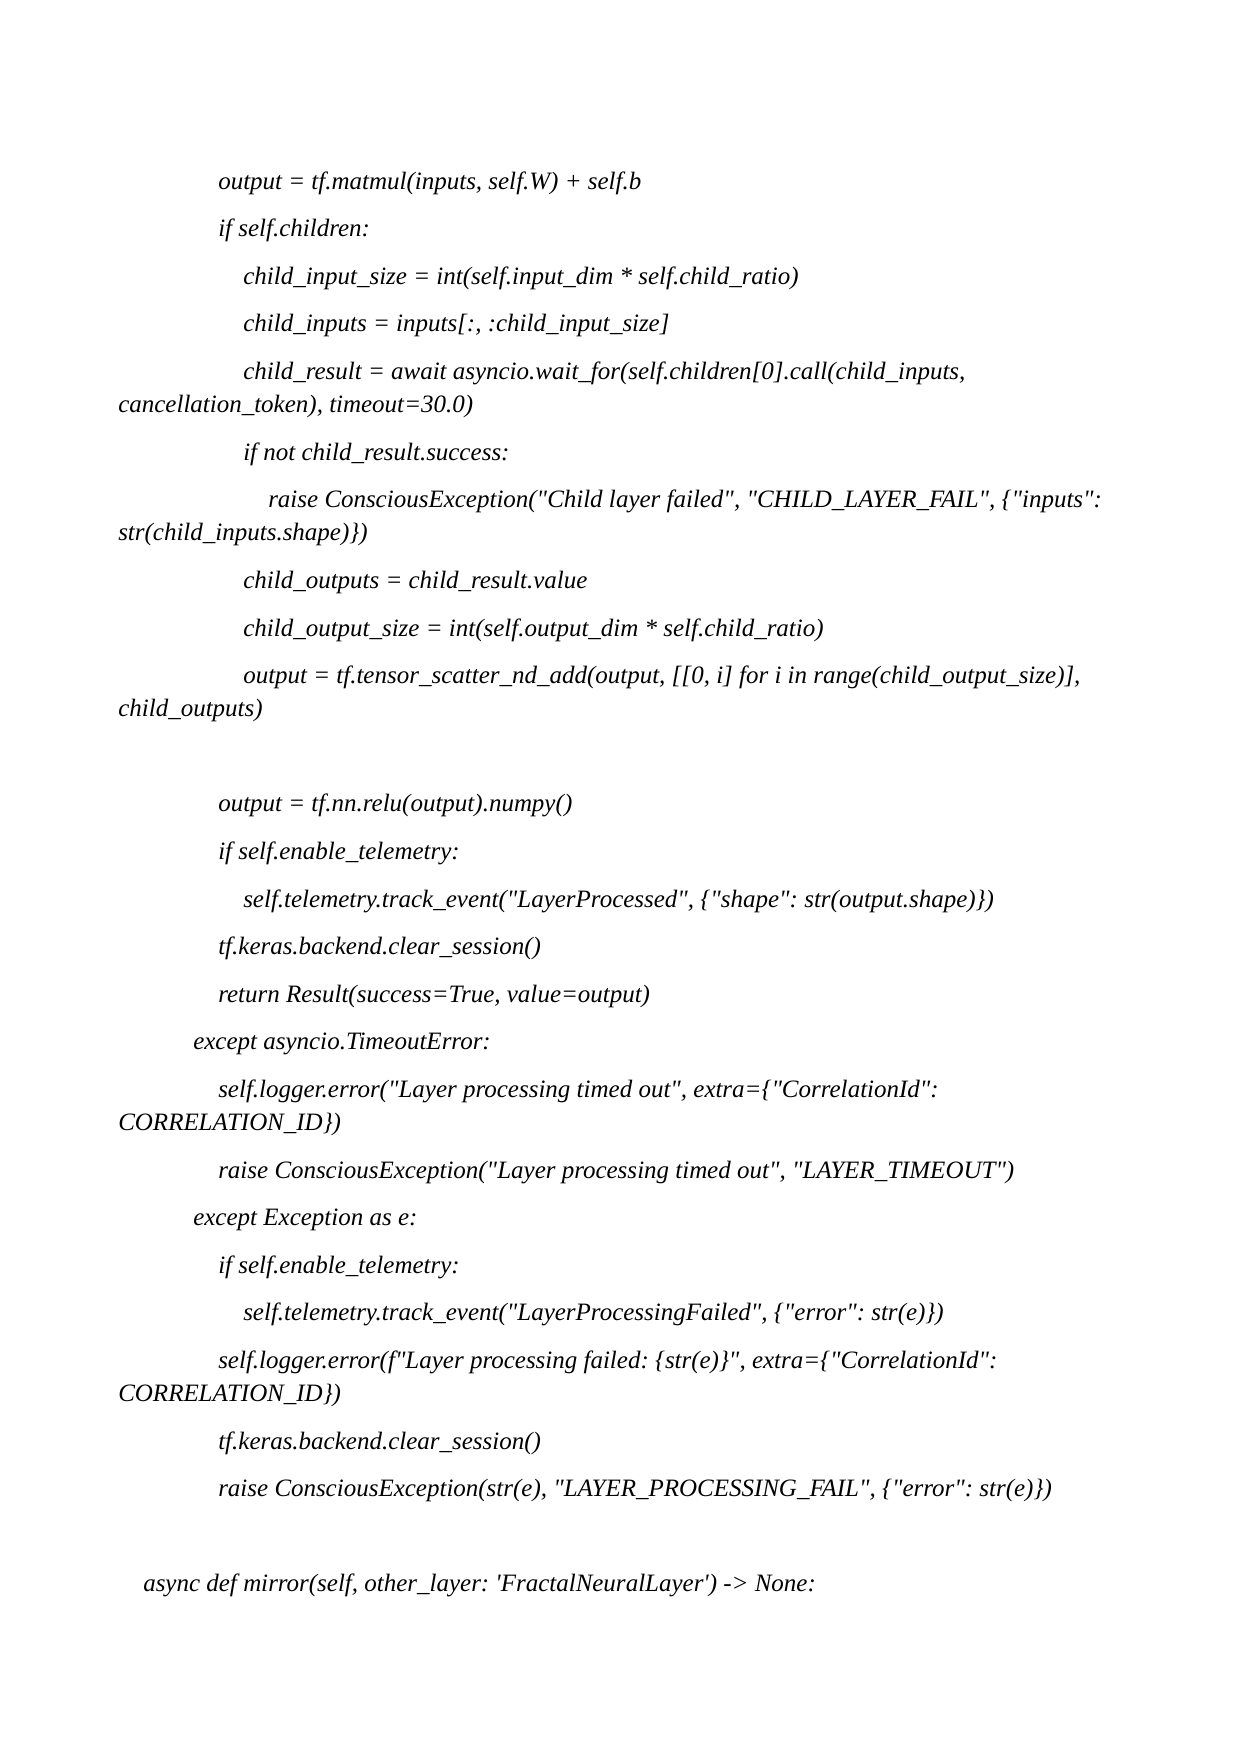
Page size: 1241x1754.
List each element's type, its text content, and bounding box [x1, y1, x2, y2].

text tf.keras.backend.clear_session() [118, 1426, 1122, 1454]
text if self.children: [118, 213, 1122, 242]
text self.logger.error("Layer processing timed out", extra={"CorrelationId": CORRELATION_ID}) [118, 1074, 1122, 1136]
text if self.enable_telemetry: [118, 1250, 1122, 1279]
text raise ConsciousException("Layer processing timed out", "LAYER_TIMEOUT") [118, 1155, 1122, 1183]
text except asyncio.TimeoutError: [118, 1026, 1122, 1055]
text self.logger.error(f"Layer processing failed: {str(e)}", extra={"CorrelationId": CORRELATION_ID}) [118, 1345, 1122, 1407]
text tf.keras.backend.clear_session() [118, 931, 1122, 960]
text if self.enable_telemetry: [118, 836, 1122, 865]
text child_output_size = int(self.output_dim * self.child_ratio) [118, 613, 1122, 641]
text child_result = await asyncio.wait_for(self.children[0].call(child_inputs, cancellation_token), timeout=30.0) [118, 356, 1122, 418]
text raise ConsciousException(str(e), "LAYER_PROCESSING_FAIL", {"error": str(e)}) [118, 1473, 1122, 1502]
text async def mirror(self, other_layer: 'FractalNeuralLayer') -> None: [118, 1568, 1122, 1597]
text child_outputs = child_result.value [118, 565, 1122, 594]
text child_inputs = inputs[:, :child_input_size] [118, 308, 1122, 337]
text self.telemetry.track_event("LayerProcessed", {"shape": str(output.shape)}) [118, 884, 1122, 912]
text except Exception as e: [118, 1202, 1122, 1231]
text output = tf.matmul(inputs, self.W) + self.b [118, 166, 1122, 194]
text self.telemetry.track_event("LayerProcessingFailed", {"error": str(e)}) [118, 1297, 1122, 1326]
text return Result(success=True, value=output) [118, 979, 1122, 1008]
text output = tf.tensor_scatter_nd_add(output, [[0, i] for i in range(child_output_size)], child_outputs) [118, 660, 1122, 722]
text output = tf.nn.relu(output).numpy() [118, 788, 1122, 817]
text raise ConsciousException("Child layer failed", "CHILD_LAYER_FAIL", {"inputs": str(child_inputs.shape)}) [118, 484, 1122, 546]
text if not child_result.success: [118, 437, 1122, 466]
text child_input_size = int(self.input_dim * self.child_ratio) [118, 261, 1122, 290]
